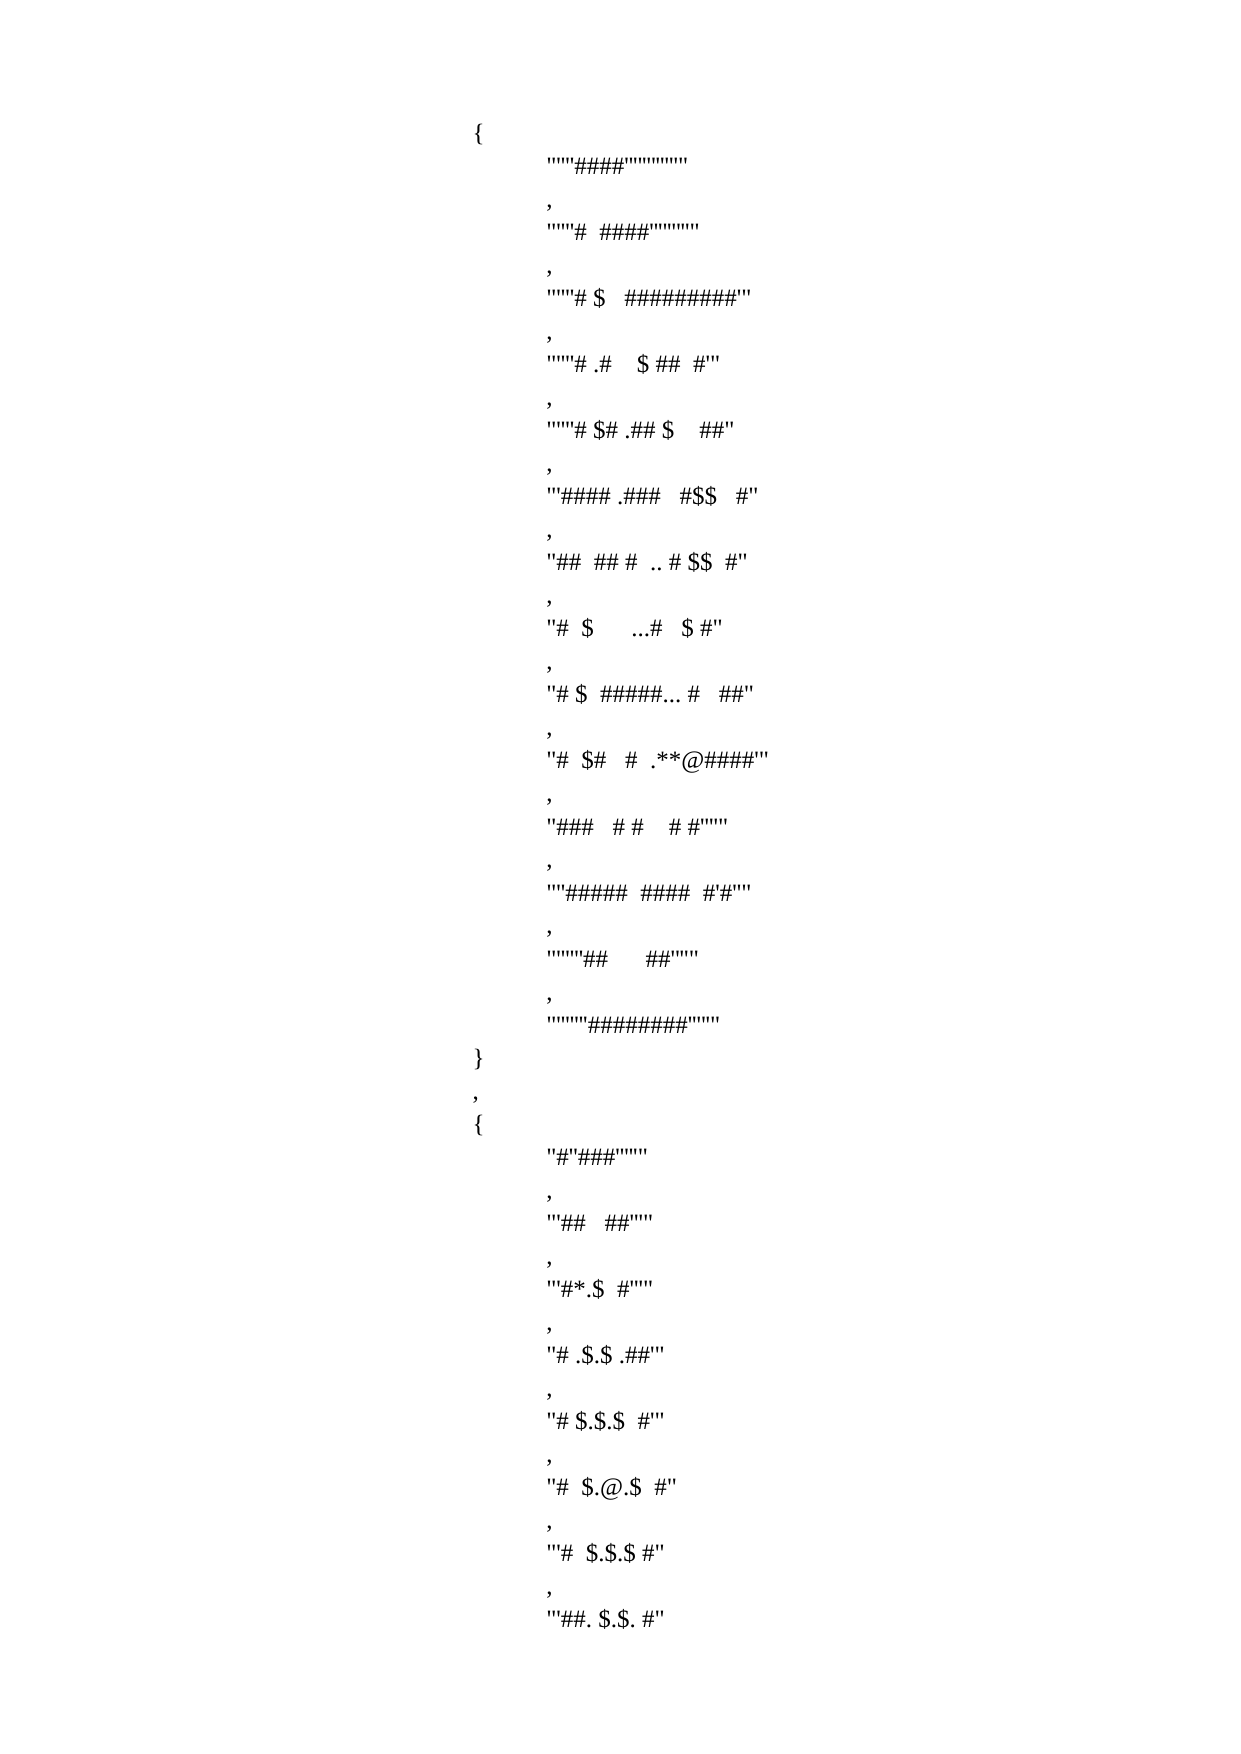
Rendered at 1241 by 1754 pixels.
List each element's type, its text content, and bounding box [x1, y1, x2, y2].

text "# $# # .**@####'" [177, 746, 1152, 774]
text "### # # # #''''" [177, 812, 1152, 840]
text "'# $.$.$ #" [177, 1538, 1152, 1567]
text , [177, 712, 1152, 741]
text , [177, 250, 1152, 279]
text { [177, 118, 1152, 147]
text , [177, 1505, 1152, 1534]
text , [177, 1241, 1152, 1269]
text "## ## # .. # $$ #" [177, 547, 1152, 576]
text "'## ##'''" [177, 1208, 1152, 1237]
text "''''# $# .## $ ##" [177, 415, 1152, 444]
text "''''# .# $ ## #'" [177, 349, 1152, 378]
text , [177, 1175, 1152, 1203]
text , [177, 514, 1152, 543]
text "'##. $.$. #" [177, 1604, 1152, 1633]
text , [177, 1373, 1152, 1402]
text } [177, 1043, 1152, 1071]
text , [177, 1439, 1152, 1468]
text { [177, 1109, 1152, 1137]
text "'''''''########'''''" [177, 1010, 1152, 1038]
text , [177, 316, 1152, 345]
text "''##### #### #'#''" [177, 878, 1152, 906]
text , [177, 1076, 1152, 1104]
text , [177, 911, 1152, 939]
text "''''####''''''''''''" [177, 151, 1152, 180]
text , [177, 778, 1152, 807]
text "# .$.$ .##'" [177, 1340, 1152, 1369]
text , [177, 448, 1152, 477]
text "# $ #####... # ##" [177, 679, 1152, 708]
text "''''''## ##''''" [177, 944, 1152, 972]
text , [177, 1307, 1152, 1336]
text "'#### .### #$$ #" [177, 481, 1152, 510]
text "# $.@.$ #" [177, 1472, 1152, 1501]
text "'#*.$ #'''" [177, 1274, 1152, 1303]
text , [177, 382, 1152, 411]
text , [177, 844, 1152, 873]
text , [177, 1571, 1152, 1600]
text , [177, 580, 1152, 609]
text "# $ ...# $ #" [177, 613, 1152, 642]
text , [177, 646, 1152, 675]
text , [177, 184, 1152, 213]
text "''''# ####'''''''''" [177, 217, 1152, 246]
text "''''# $ #########'" [177, 283, 1152, 312]
text "#''###'''''" [177, 1142, 1152, 1171]
text "# $.$.$ #'" [177, 1406, 1152, 1435]
text , [177, 977, 1152, 1005]
